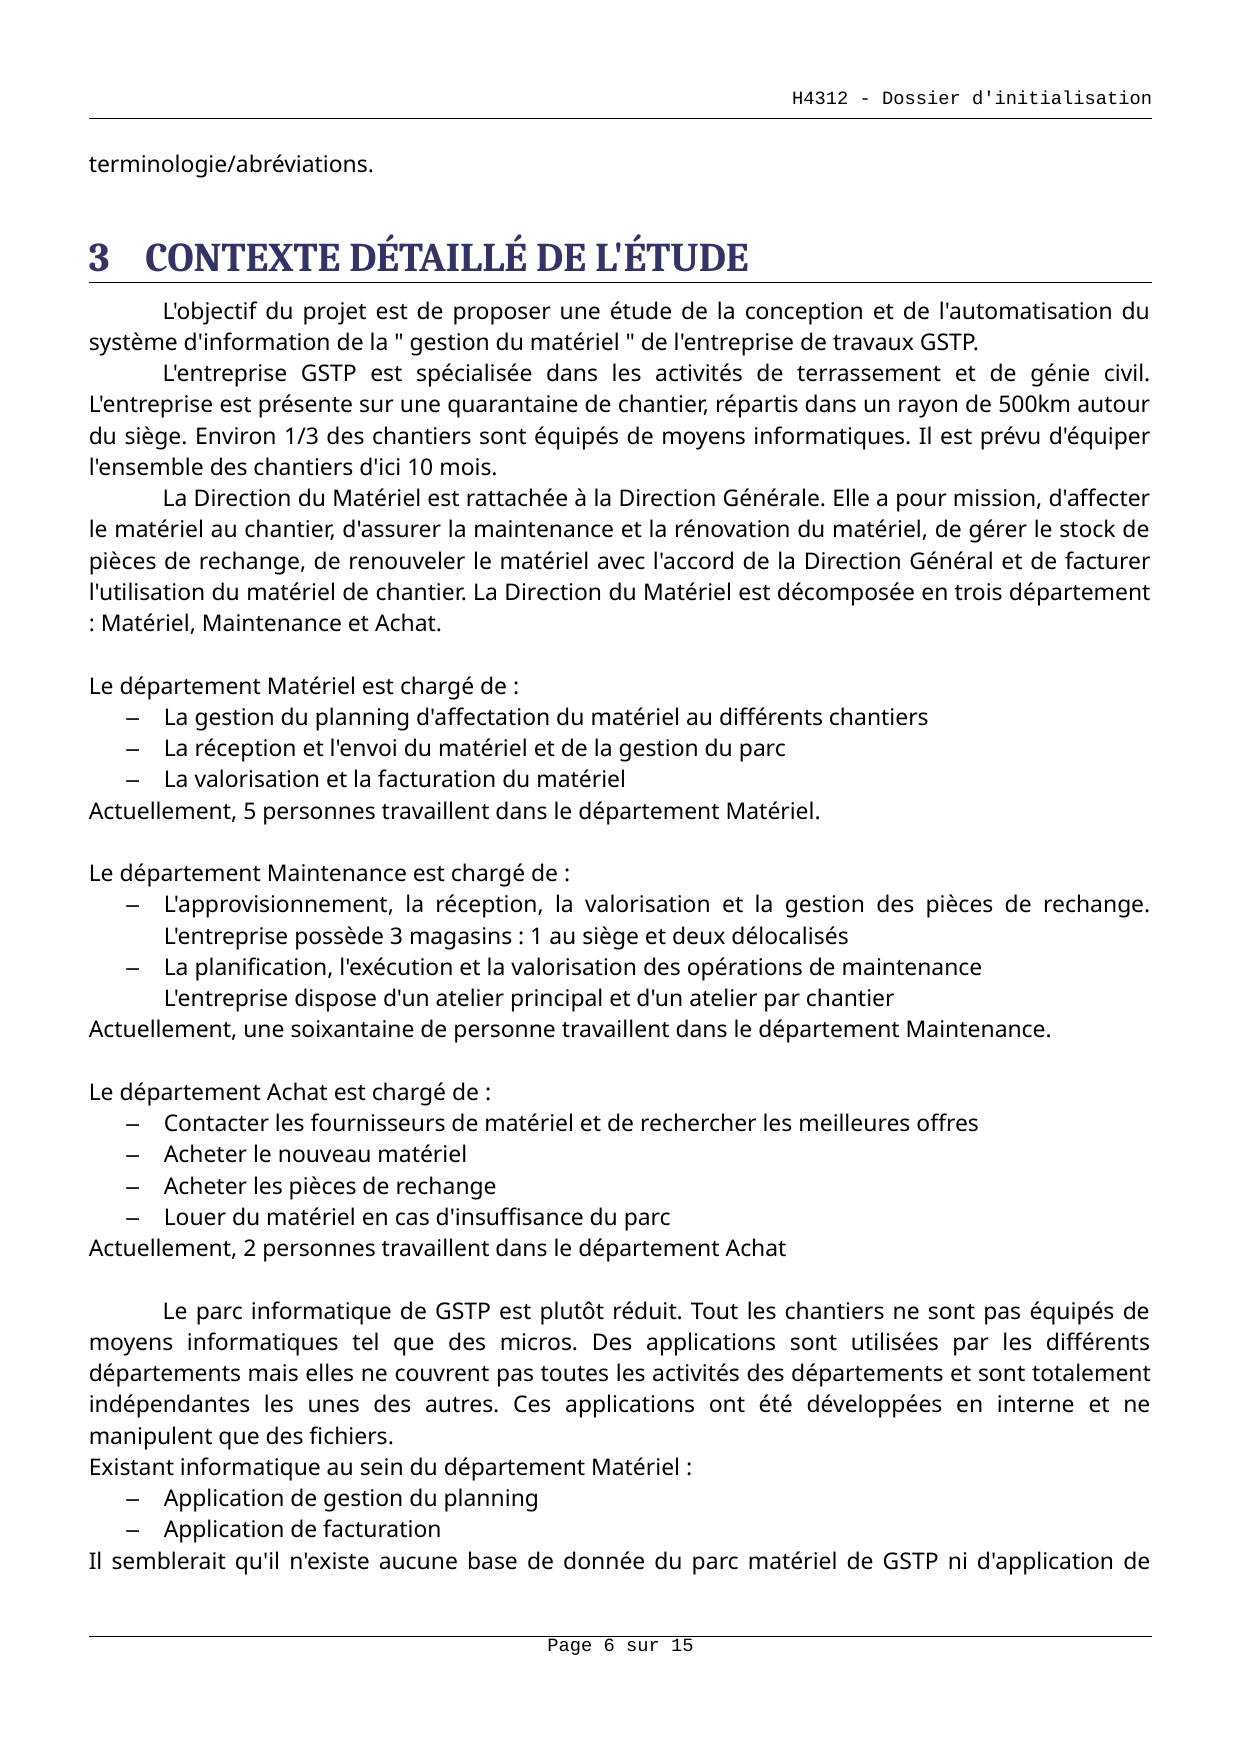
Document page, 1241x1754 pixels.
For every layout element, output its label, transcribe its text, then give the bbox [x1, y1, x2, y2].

text terminologie/abréviations. [88, 147, 1152, 179]
list La gestion du planning d'affectation du matériel au différents chantiers [126, 701, 1152, 732]
text Le parc informatique de GSTP est plutôt réduit. Tout les chantiers ne sont pas équipés de moyens informatiques tel que des micros. Des applications sont utilisées par les différents départements mais elles ne couvrent pas toutes les activités des départements et sont totalement indépendantes les unes des autres. Ces applications ont été développées en interne et ne manipulent que des fichiers. [88, 1294, 1152, 1451]
text Le département Maintenance est chargé de : [88, 857, 1152, 888]
text Actuellement, 2 personnes travaillent dans le département Achat [88, 1232, 1152, 1263]
text La Direction du Matériel est rattachée à la Direction Générale. Elle a pour mission, d'affecter le matériel au chantier, d'assurer la maintenance et la rénovation du matériel, de gérer le stock de pièces de rechange, de renouveler le matériel avec l'accord de la Direction Général et de facturer l'utilisation du matériel de chantier. La Direction du Matériel est décomposée en trois département : Matériel, Maintenance et Achat. [88, 482, 1152, 638]
list La planification, l'exécution et la valorisation des opérations de maintenance [126, 951, 1152, 982]
list La valorisation et la facturation du matériel [126, 763, 1152, 794]
list La réception et l'envoi du matériel et de la gestion du parc [126, 732, 1152, 763]
list Acheter les pièces de rechange [126, 1169, 1152, 1201]
text Le département Achat est chargé de : [88, 1076, 1152, 1107]
list Contacter les fournisseurs de matériel et de rechercher les meilleures offres [126, 1107, 1152, 1138]
text Existant informatique au sein du département Matériel : [88, 1451, 1152, 1482]
list Acheter le nouveau matériel [126, 1138, 1152, 1169]
list L'approvisionnement, la réception, la valorisation et la gestion des pièces de rechange. L'entreprise possède 3 magasins : 1 au siège et deux délocalisés [126, 888, 1152, 951]
list L'entreprise dispose d'un atelier principal et d'un atelier par chantier [126, 982, 1152, 1013]
text L'entreprise GSTP est spécialisée dans les activités de terrassement et de génie civil. L'entreprise est présente sur une quarantaine de chantier, répartis dans un rayon de 500km autour du siège. Environ 1/3 des chantiers sont équipés de moyens informatiques. Il est prévu d'équiper l'ensemble des chantiers d'ici 10 mois. [88, 357, 1152, 482]
text Il semblerait qu'il n'existe aucune base de donnée du parc matériel de GSTP ni d'application de [88, 1544, 1152, 1576]
list Application de facturation [126, 1513, 1152, 1544]
list Application de gestion du planning [126, 1482, 1152, 1513]
text Le département Matériel est chargé de : [88, 669, 1152, 701]
text Actuellement, une soixantaine de personne travaillent dans le département Maintenance. [88, 1013, 1152, 1044]
text L'objectif du projet est de proposer une étude de la conception et de l'automatisation du système d'information de la " gestion du matériel " de l'entreprise de travaux GSTP. [88, 294, 1152, 357]
list Louer du matériel en cas d'insuffisance du parc [126, 1201, 1152, 1232]
text Actuellement, 5 personnes travaillent dans le département Matériel. [88, 794, 1152, 826]
subtitle Contexte détaillé de l'étude [88, 235, 1152, 282]
